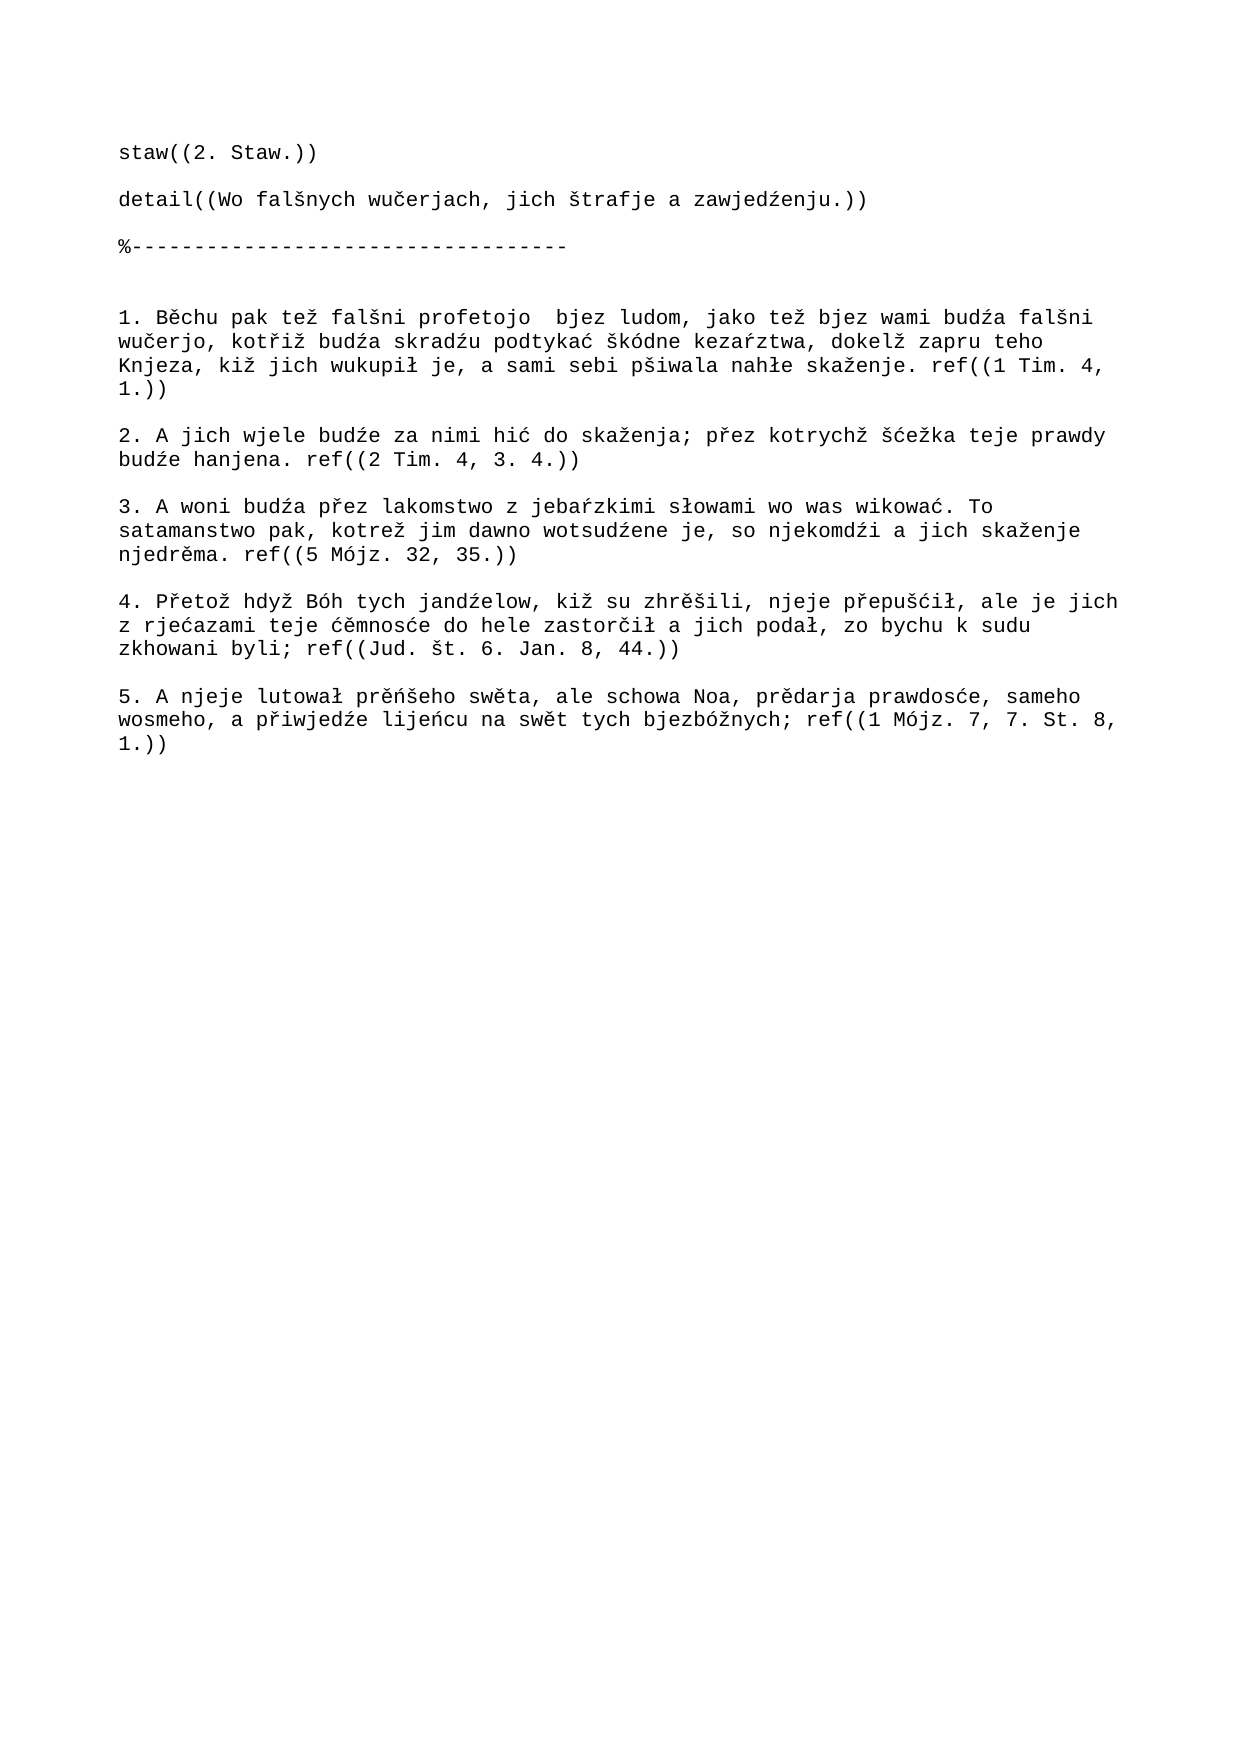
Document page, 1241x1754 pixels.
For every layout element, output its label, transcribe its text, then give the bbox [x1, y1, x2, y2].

text 4. Přetož hdyž Bóh tych jandźelow, kiž su zhrěšili, njeje přepušćił, ale je jich z rjećazami teje ćěmnosće do hele zastorčił a jich podał, zo bychu k sudu zkhowani byli; ref((Jud. št. 6. Jan. 8, 44.)) [118, 591, 1122, 662]
text detail((Wo falšnych wučerjach, jich štrafje a zawjedźenju.)) [118, 189, 1122, 213]
text %----------------------------------- [118, 236, 1122, 260]
text 1. Běchu pak tež falšni profetojo bjez ludom, jako tež bjez wami budźa falšni wučerjo, kotřiž budźa skradźu podtykać škódne kezaŕztwa, dokelž zapru teho Knjeza, kiž jich wukupił je, a sami sebi pšiwala nahłe skaženje. ref((1 Tim. 4, 1.)) [118, 307, 1122, 402]
text 2. A jich wjele budźe za nimi hić do skaženja; přez kotrychž šćežka teje prawdy budźe hanjena. ref((2 Tim. 4, 3. 4.)) [118, 426, 1122, 473]
text staw((2. Staw.)) [118, 142, 1122, 165]
text 5. A njeje lutował prěńšeho swěta, ale schowa Noa, prědarja prawdosće, sameho wosmeho, a přiwjedźe lijeńcu na swět tych bjezbóžnych; ref((1 Mójz. 7, 7. St. 8, 1.)) [118, 686, 1122, 757]
text 3. A woni budźa přez lakomstwo z jebaŕzkimi słowami wo was wikować. To satamanstwo pak, kotrež jim dawno wotsudźene je, so njekomdźi a jich skaženje njedrěma. ref((5 Mójz. 32, 35.)) [118, 496, 1122, 567]
